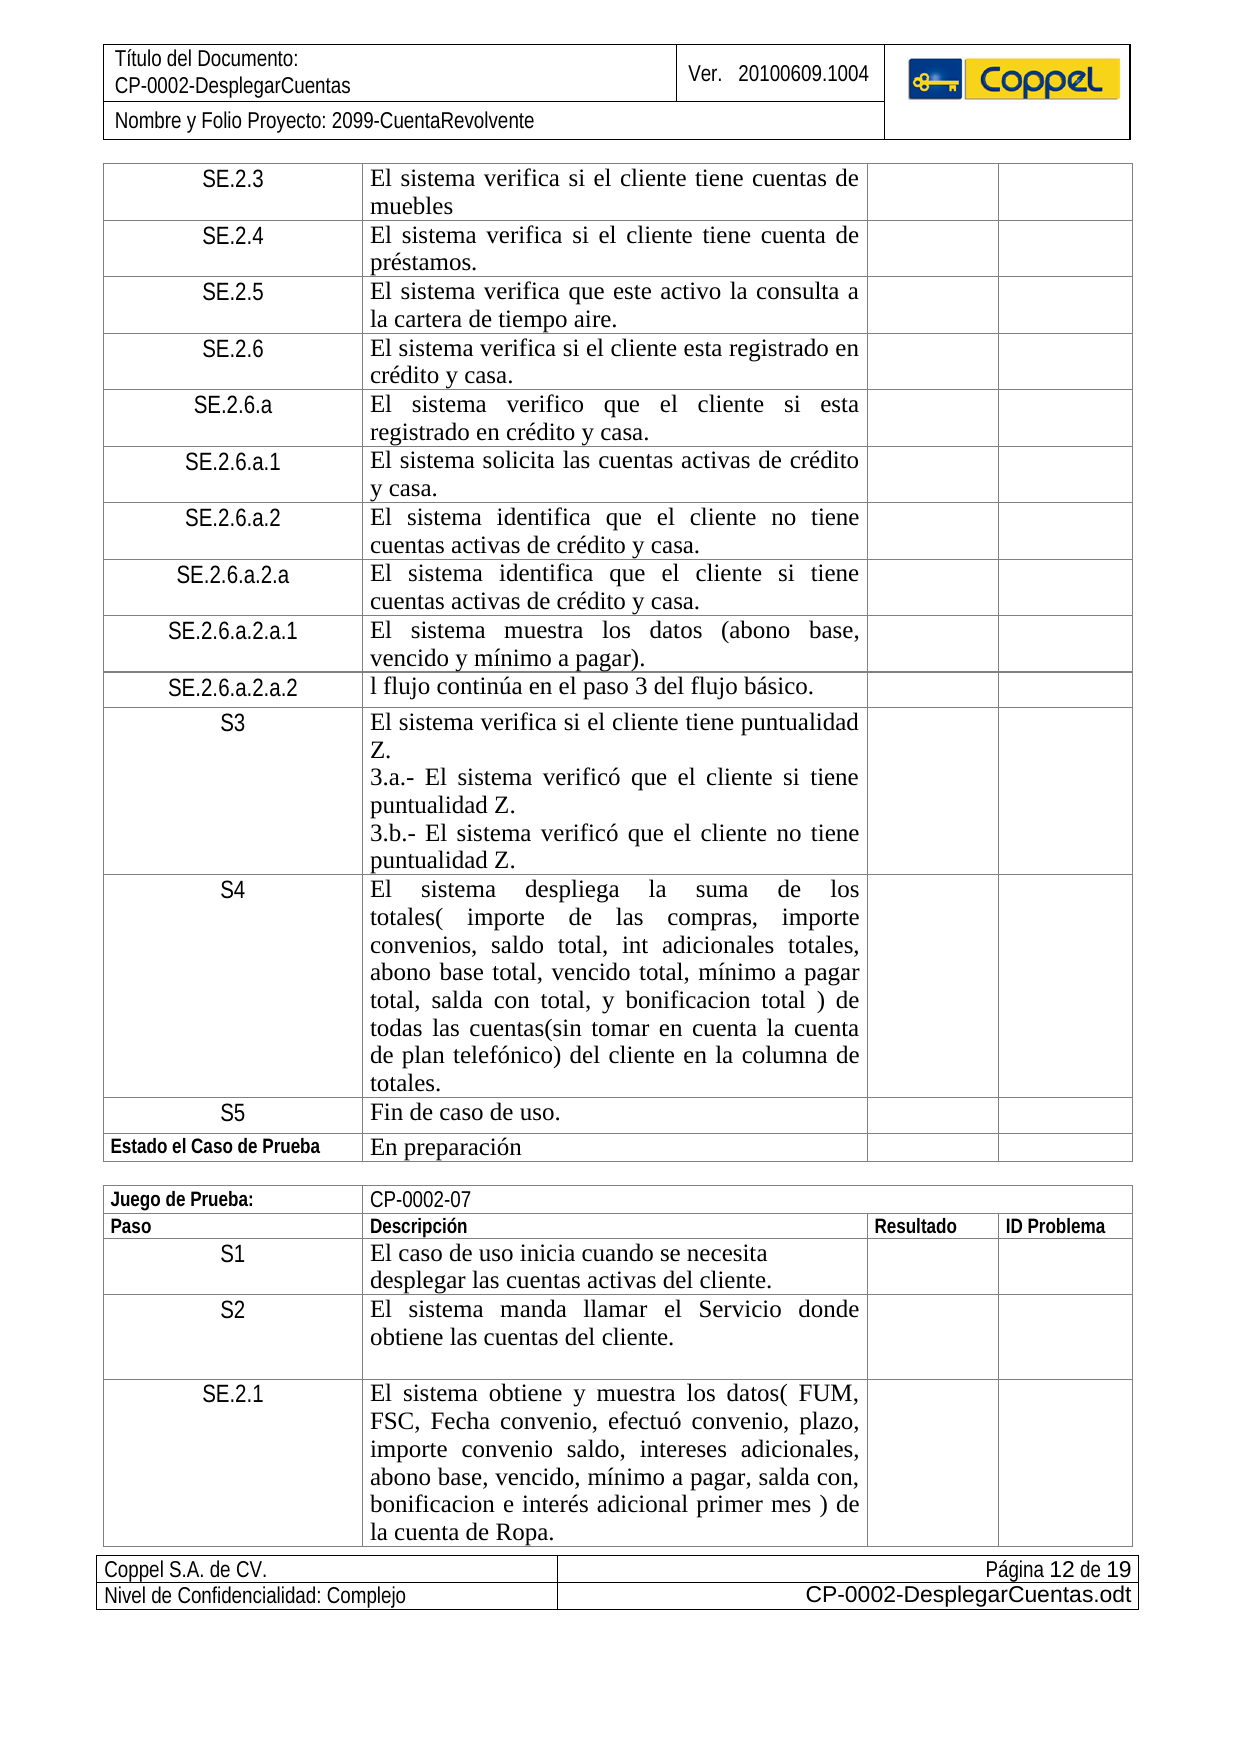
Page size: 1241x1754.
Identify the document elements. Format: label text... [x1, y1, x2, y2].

table_cell [868, 673, 998, 707]
table_cell [999, 390, 1132, 446]
table_cell S1 [104, 1239, 362, 1294]
table_cell [999, 875, 1132, 1097]
table_cell El sistema obtiene y muestra los datos( FUM, FSC, Fecha convenio, efectuó convenio, plazo, importe convenio saldo, intereses adicionales, abono base, vencido, mínimo a pagar, salda con, bonificacion e interés adicional primer mes ) de la cuenta de Ropa. [363, 1380, 867, 1546]
table_cell El sistema verifica si el cliente tiene cuentas de muebles [363, 164, 867, 220]
table_cell [868, 221, 998, 276]
table_header CP-0002-07 [363, 1186, 1132, 1213]
table_cell [868, 277, 998, 333]
table_cell SE.2.3 [104, 164, 362, 220]
table_cell [999, 503, 1132, 558]
table_cell El sistema identifica que el cliente no tiene cuentas activas de crédito y casa. [363, 503, 867, 558]
table_cell SE.2.6.a.1 [104, 447, 362, 502]
table_cell El sistema identifica que el cliente si tiene cuentas activas de crédito y casa. [363, 560, 867, 615]
table_cell [999, 334, 1132, 389]
table_cell El sistema manda llamar el Servicio donde obtiene las cuentas del cliente. [363, 1295, 867, 1378]
table_cell El sistema solicita las cuentas activas de crédito y casa. [363, 447, 867, 502]
table_cell SE.2.1 [104, 1380, 362, 1546]
table_cell [868, 503, 998, 558]
table_cell [999, 616, 1132, 671]
table_cell [868, 1380, 998, 1546]
table_cell ID Problema [999, 1214, 1132, 1238]
table_cell Descripción [363, 1214, 867, 1238]
table_cell S4 [104, 875, 362, 1097]
table_cell El caso de uso inicia cuando se necesita desplegar las cuentas activas del cliente. [363, 1239, 867, 1294]
table_cell [999, 1098, 1132, 1132]
table_cell [999, 1380, 1132, 1546]
table_cell En preparación [363, 1134, 867, 1161]
table_cell [999, 1239, 1132, 1294]
table_cell [868, 875, 998, 1097]
table_cell [999, 1295, 1132, 1378]
table_cell SE.2.6.a [104, 390, 362, 446]
table_cell S5 [104, 1098, 362, 1132]
table_cell [999, 673, 1132, 707]
table_cell [868, 1134, 998, 1161]
table_cell [868, 708, 998, 874]
table_cell [999, 708, 1132, 874]
table_cell El sistema verifica si el cliente esta registrado en crédito y casa. [363, 334, 867, 389]
table_cell SE.2.6 [104, 334, 362, 389]
table_cell l flujo continúa en el paso 3 del flujo básico. [363, 673, 867, 707]
table_cell [999, 560, 1132, 615]
table_cell [868, 1098, 998, 1132]
table_cell [868, 447, 998, 502]
table_cell [999, 164, 1132, 220]
table_cell SE.2.6.a.2.a.2 [104, 673, 362, 707]
table_cell Estado el Caso de Prueba [104, 1134, 362, 1161]
table_cell [868, 616, 998, 671]
table_cell [999, 221, 1132, 276]
table_cell [999, 1134, 1132, 1161]
table_cell [999, 447, 1132, 502]
table_cell Paso [104, 1214, 362, 1238]
table_cell [868, 164, 998, 220]
table_cell S2 [104, 1295, 362, 1378]
table_cell SE.2.4 [104, 221, 362, 276]
table_cell [868, 334, 998, 389]
table_cell Fin de caso de uso. [363, 1098, 867, 1132]
table_cell El sistema despliega la suma de los totales( importe de las compras, importe convenios, saldo total, int adicionales totales, abono base total, vencido total, mínimo a pagar total, salda con total, y bonificacion total ) de todas las cuentas(sin tomar en cuenta la cuenta de plan telefónico) del cliente en la columna de totales. [363, 875, 867, 1097]
table_cell Resultado [868, 1214, 998, 1238]
table_cell [868, 1239, 998, 1294]
table_cell El sistema verifica si el cliente tiene cuenta de préstamos. [363, 221, 867, 276]
table_cell S3 [104, 708, 362, 874]
table_cell [868, 390, 998, 446]
table_header Juego de Prueba: [104, 1186, 362, 1213]
table_cell SE.2.6.a.2 [104, 503, 362, 558]
table_cell SE.2.6.a.2.a [104, 560, 362, 615]
table_cell SE.2.6.a.2.a.1 [104, 616, 362, 671]
table_cell [999, 277, 1132, 333]
table_cell El sistema muestra los datos (abono base, vencido y mínimo a pagar). [363, 616, 867, 671]
table_cell El sistema verifico que el cliente si esta registrado en crédito y casa. [363, 390, 867, 446]
table_cell SE.2.5 [104, 277, 362, 333]
table_cell [868, 1295, 998, 1378]
table_cell [868, 560, 998, 615]
table_cell El sistema verifica que este activo la consulta a la cartera de tiempo aire. [363, 277, 867, 333]
table_cell El sistema verifica si el cliente tiene puntualidad Z. 3.a.- El sistema verificó que el cliente si tiene puntualidad Z. 3.b.- El sistema verificó que el cliente no tiene puntualidad Z. [363, 708, 867, 874]
